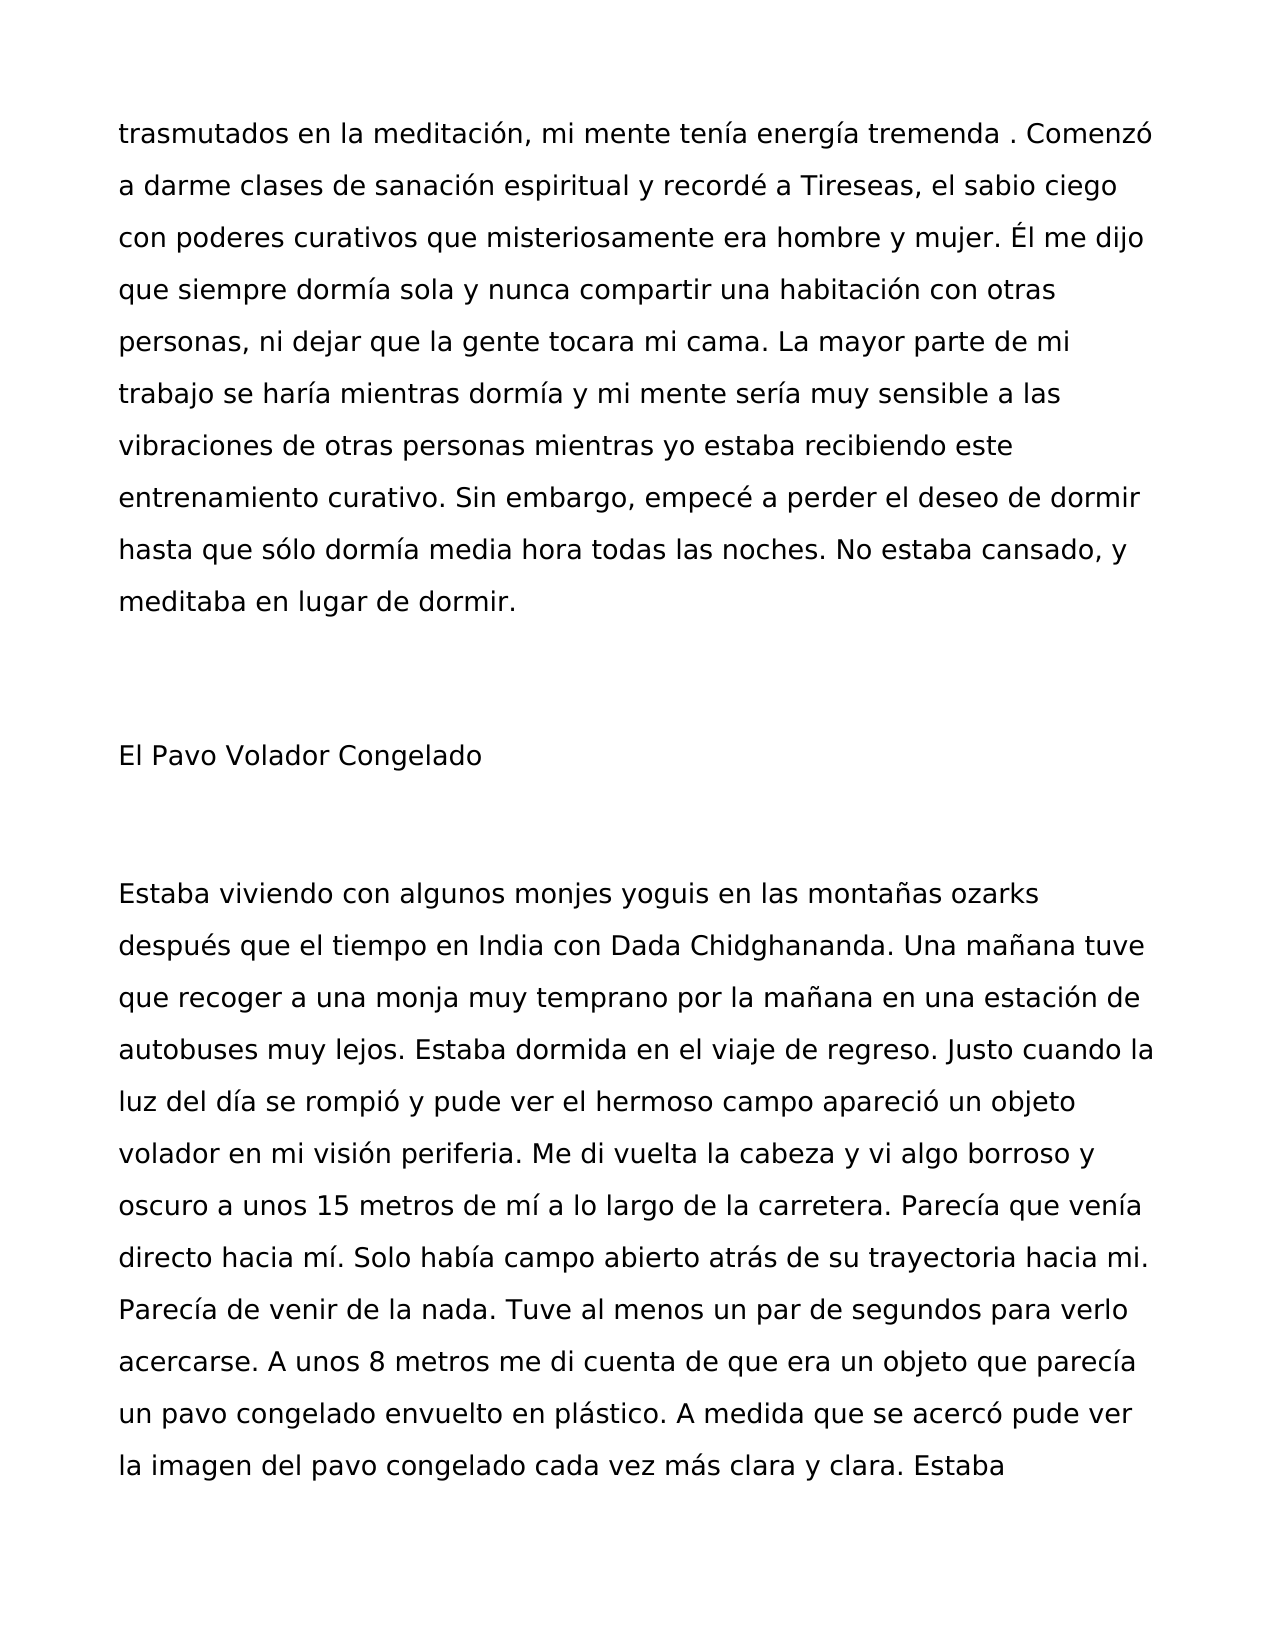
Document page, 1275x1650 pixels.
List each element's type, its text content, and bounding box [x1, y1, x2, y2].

text Estaba viviendo con algunos monjes yoguis en las montañas ozarks después que el tiempo en India con Dada Chidghananda. Una mañana tuve que recoger a una monja muy temprano por la mañana en una estación de autobuses muy lejos. Estaba dormida en el viaje de regreso. Justo cuando la luz del día se rompió y pude ver el hermoso campo apareció un objeto volador en mi visión periferia. Me di vuelta la cabeza y vi algo borroso y oscuro a unos 15 metros de mí a lo largo de la carretera. Parecía que venía directo hacia mí. Solo había campo abierto atrás de su trayectoria hacia mi. Parecía de venir de la nada. Tuve al menos un par de segundos para verlo acercarse. A unos 8 metros me di cuenta de que era un objeto que parecía un pavo congelado envuelto en plástico. A medida que se acercó pude ver la imagen del pavo congelado cada vez más clara y clara. Estaba [118, 878, 1157, 1481]
text El Pavo Volador Congelado [118, 740, 1157, 771]
text trasmutados en la meditación, mi mente tenía energía tremenda . Comenzó a darme clases de sanación espiritual y recordé a Tireseas, el sabio ciego con poderes curativos que misteriosamente era hombre y mujer. Él me dijo que siempre dormía sola y nunca compartir una habitación con otras personas, ni dejar que la gente tocara mi cama. La mayor parte de mi trabajo se haría mientras dormía y mi mente sería muy sensible a las vibraciones de otras personas mientras yo estaba recibiendo este entrenamiento curativo. Sin embargo, empecé a perder el deseo de dormir hasta que sólo dormía media hora todas las noches. No estaba cansado, y meditaba en lugar de dormir. [118, 118, 1157, 617]
